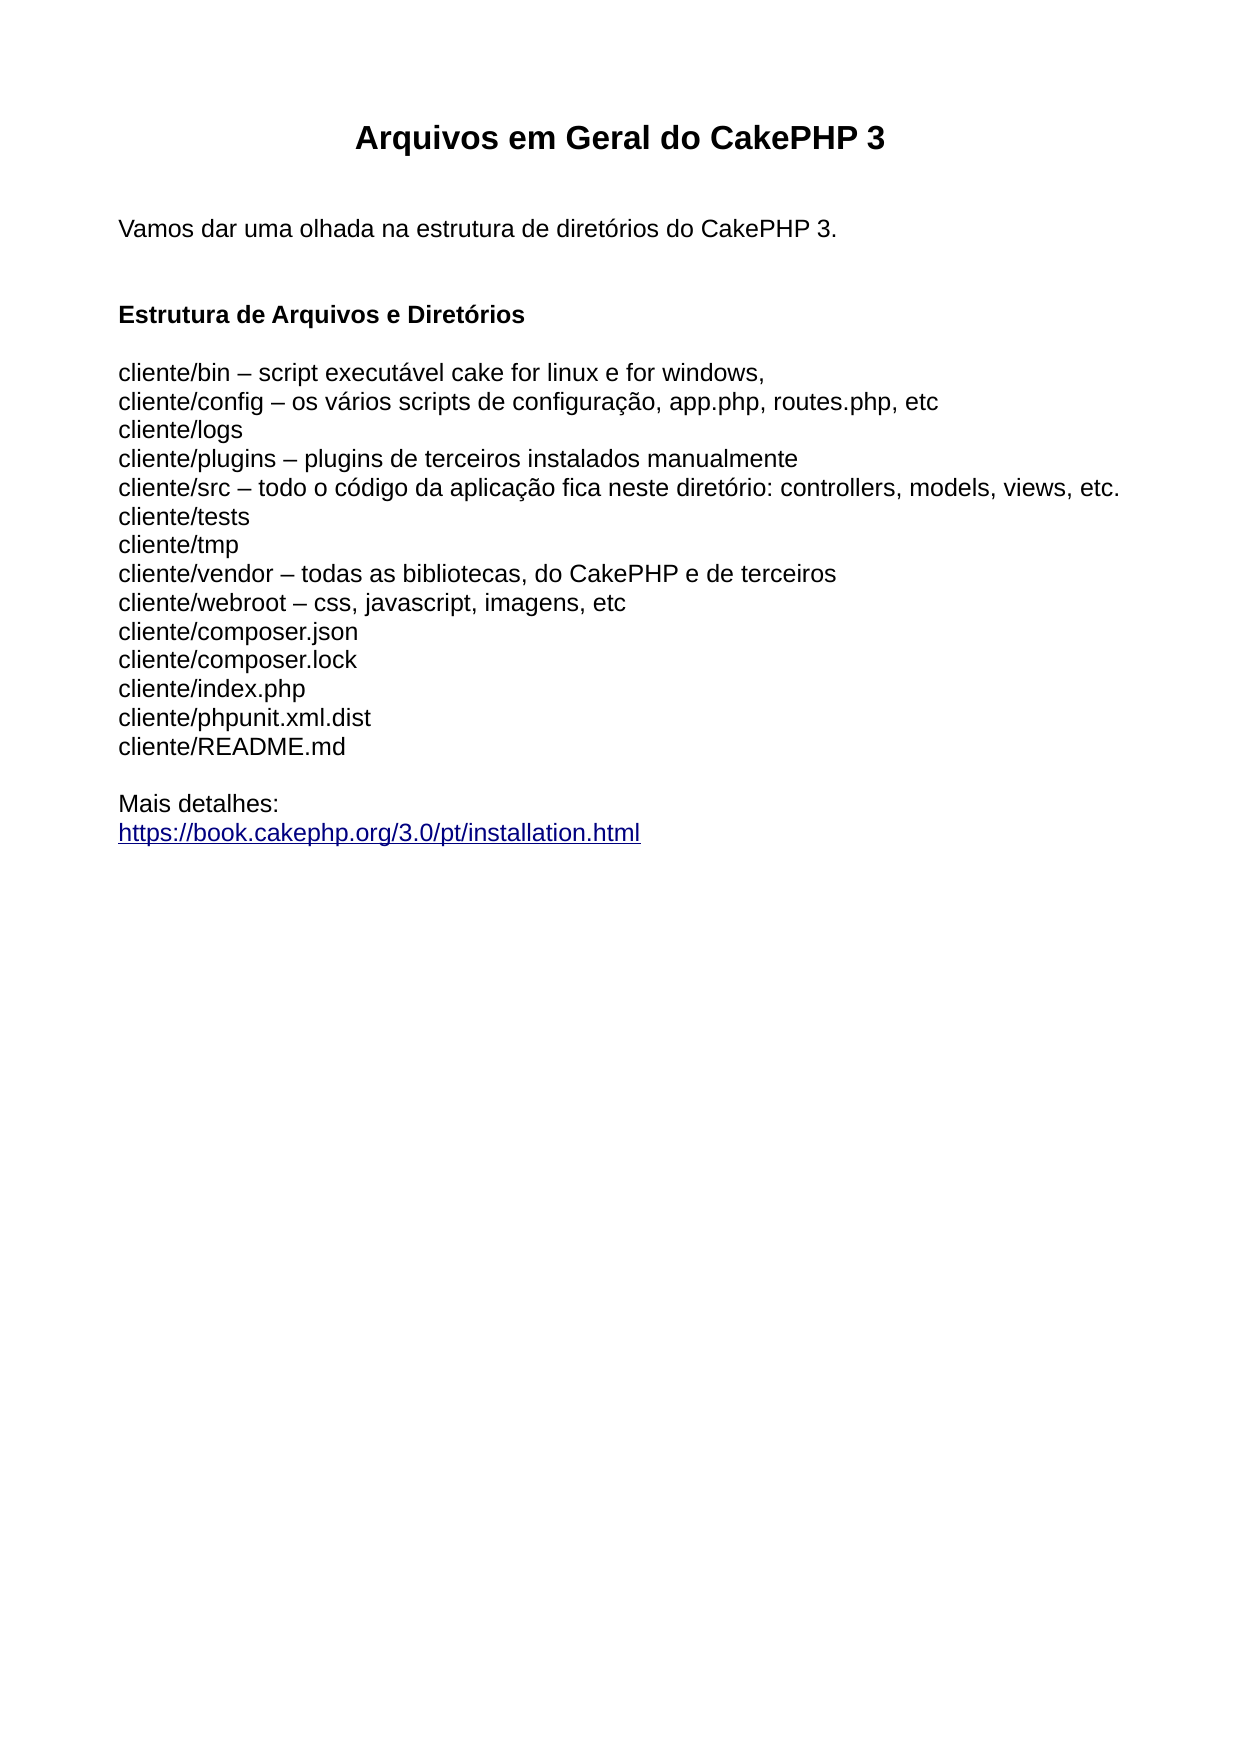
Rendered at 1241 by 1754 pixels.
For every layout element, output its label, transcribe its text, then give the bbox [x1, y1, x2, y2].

text cliente/tmp [118, 530, 1122, 559]
text cliente/vendor – todas as bibliotecas, do CakePHP e de terceiros [118, 559, 1122, 588]
text Arquivos em Geral do CakePHP 3 [118, 118, 1122, 157]
text cliente/bin – script executável cake for linux e for windows, [118, 358, 1122, 387]
text cliente/webroot – css, javascript, imagens, etc [118, 588, 1122, 617]
text cliente/index.php [118, 674, 1122, 703]
text cliente/composer.lock [118, 645, 1122, 674]
text cliente/tests [118, 502, 1122, 530]
text cliente/phpunit.xml.dist [118, 703, 1122, 732]
text cliente/src – todo o código da aplicação fica neste diretório: controllers, models, views, etc. [118, 473, 1122, 502]
text cliente/composer.json [118, 617, 1122, 645]
text cliente/README.md [118, 732, 1122, 760]
text cliente/plugins – plugins de terceiros instalados manualmente [118, 444, 1122, 473]
text Mais detalhes: [118, 789, 1122, 818]
text cliente/config – os vários scripts de configuração, app.php, routes.php, etc [118, 387, 1122, 415]
text Estrutura de Arquivos e Diretórios [118, 300, 1122, 329]
text Vamos dar uma olhada na estrutura de diretórios do CakePHP 3. [118, 214, 1122, 243]
text https://book.cakephp.org/3.0/pt/installation.html [118, 818, 1122, 847]
text cliente/logs [118, 415, 1122, 444]
